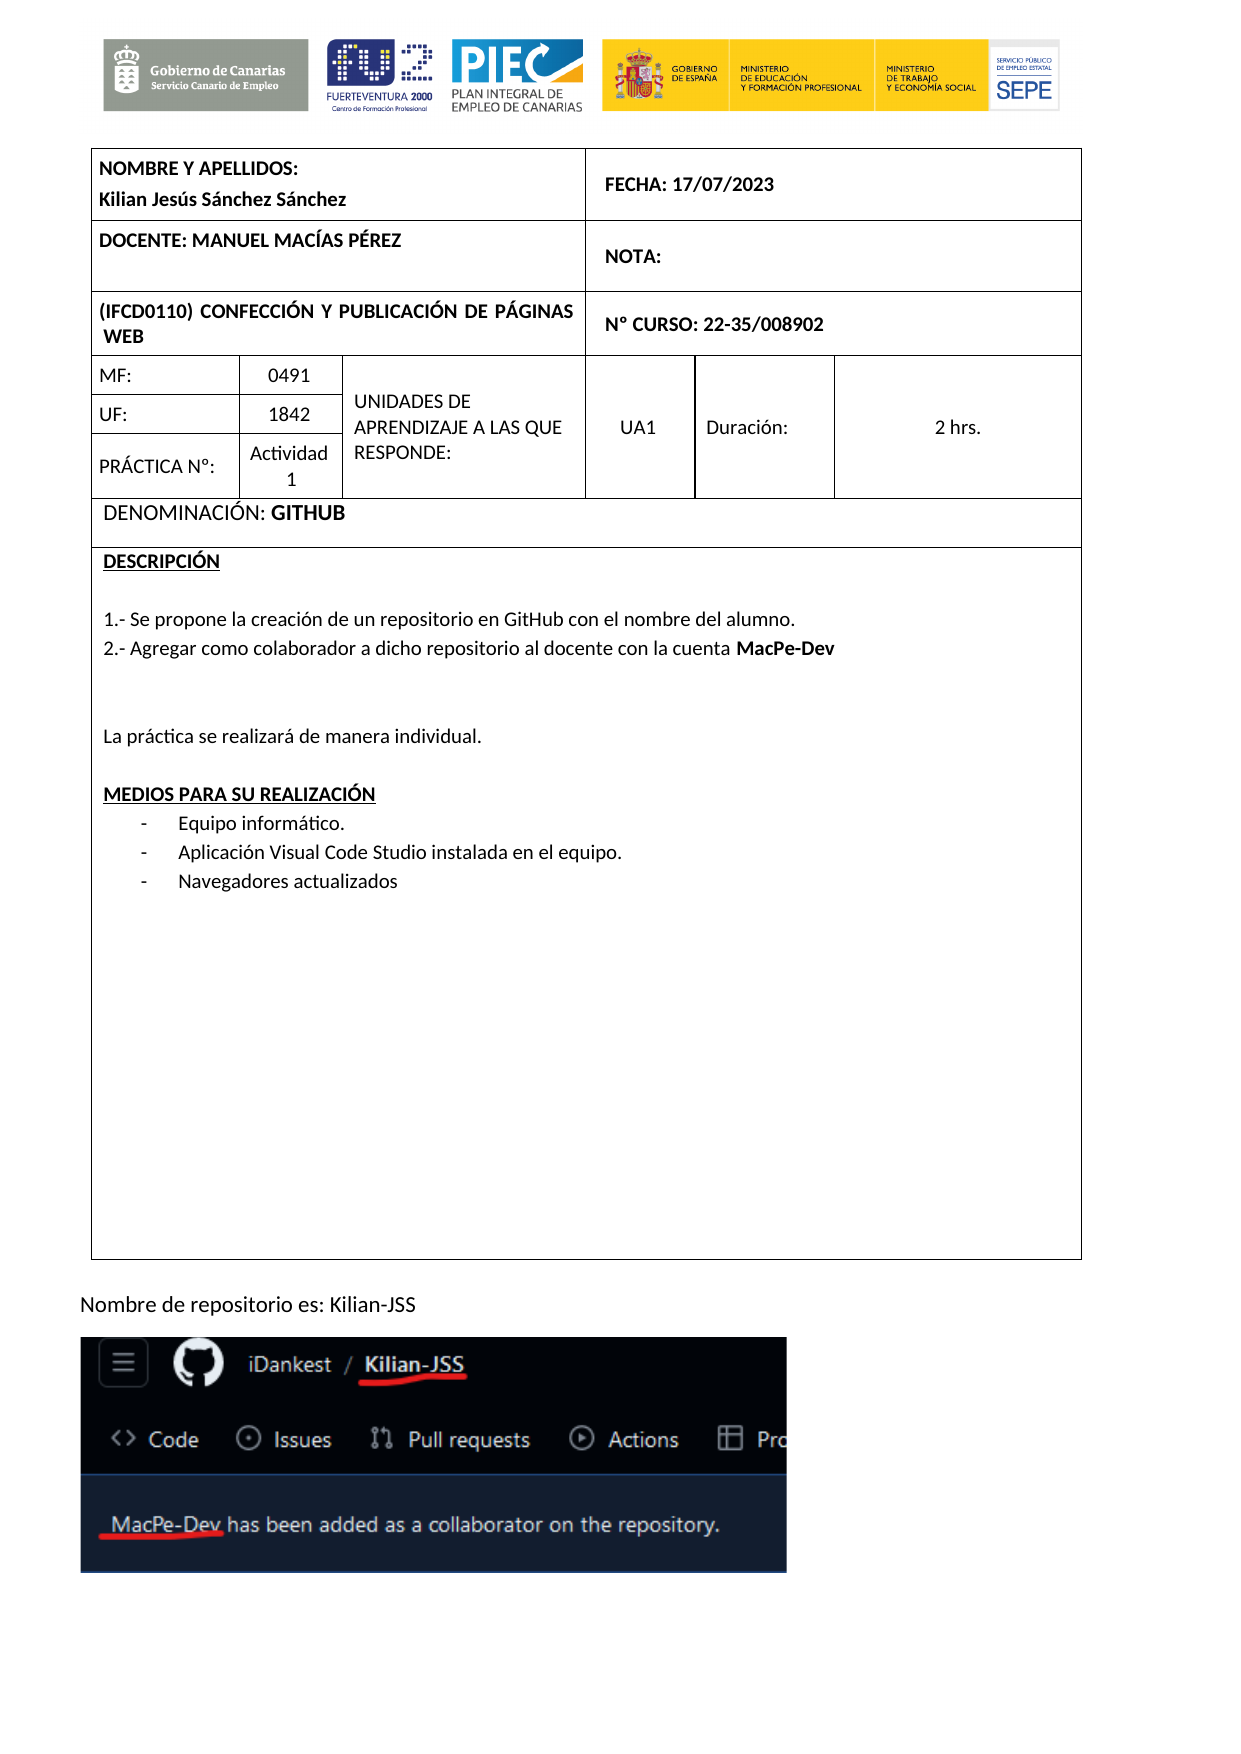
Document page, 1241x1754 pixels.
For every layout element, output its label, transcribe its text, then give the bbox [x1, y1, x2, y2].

table_cell 0491 [240, 356, 342, 394]
picture [79, 18, 1084, 134]
table_cell 1842 [240, 395, 342, 433]
table_cell UF: [92, 395, 239, 433]
table_cell DOCENTE: MANUEL MACÍAS PÉREZ [92, 221, 585, 291]
table_cell (IFCD0110) CONFECCIÓN Y PUBLICACIÓN DE PÁGINAS WEB [92, 292, 585, 355]
text Nombre de repositorio es: Kilian-JSS [80, 1290, 1211, 1318]
table_cell DENOMINACIÓN: GITHUB [92, 499, 1081, 547]
table_header FECHA: 17/07/2023 [586, 149, 1081, 220]
table_cell UNIDADES DE APRENDIZAJE A LAS QUE RESPONDE: [343, 356, 585, 497]
table_cell Nº CURSO: 22-35/008902 [586, 292, 1081, 355]
table_cell DESCRIPCIÓN 1.- Se propone la creación de un repositorio en GitHub con el nombre del alumno. 2.- Agregar como colaborador a dicho repositorio al docente con la cuenta MacPe-Dev La práctica se realizará de manera individual. MEDIOS PARA SU REALIZACIÓN Equipo informático. Aplicación Visual Code Studio instalada en el equipo. Navegadores actualizados [92, 548, 1081, 1259]
table_cell 2 hrs. [835, 356, 1081, 497]
table_cell Actividad 1 [240, 434, 342, 497]
table_cell NOTA: [586, 221, 1081, 291]
table_cell UA1 [586, 356, 694, 497]
table_cell Duración: [696, 356, 834, 497]
table_cell MF: [92, 356, 239, 394]
picture [80, 1337, 787, 1573]
table_cell PRÁCTICA Nº: [92, 434, 239, 497]
table_header NOMBRE Y APELLIDOS: Kilian Jesús Sánchez Sánchez [92, 149, 585, 220]
